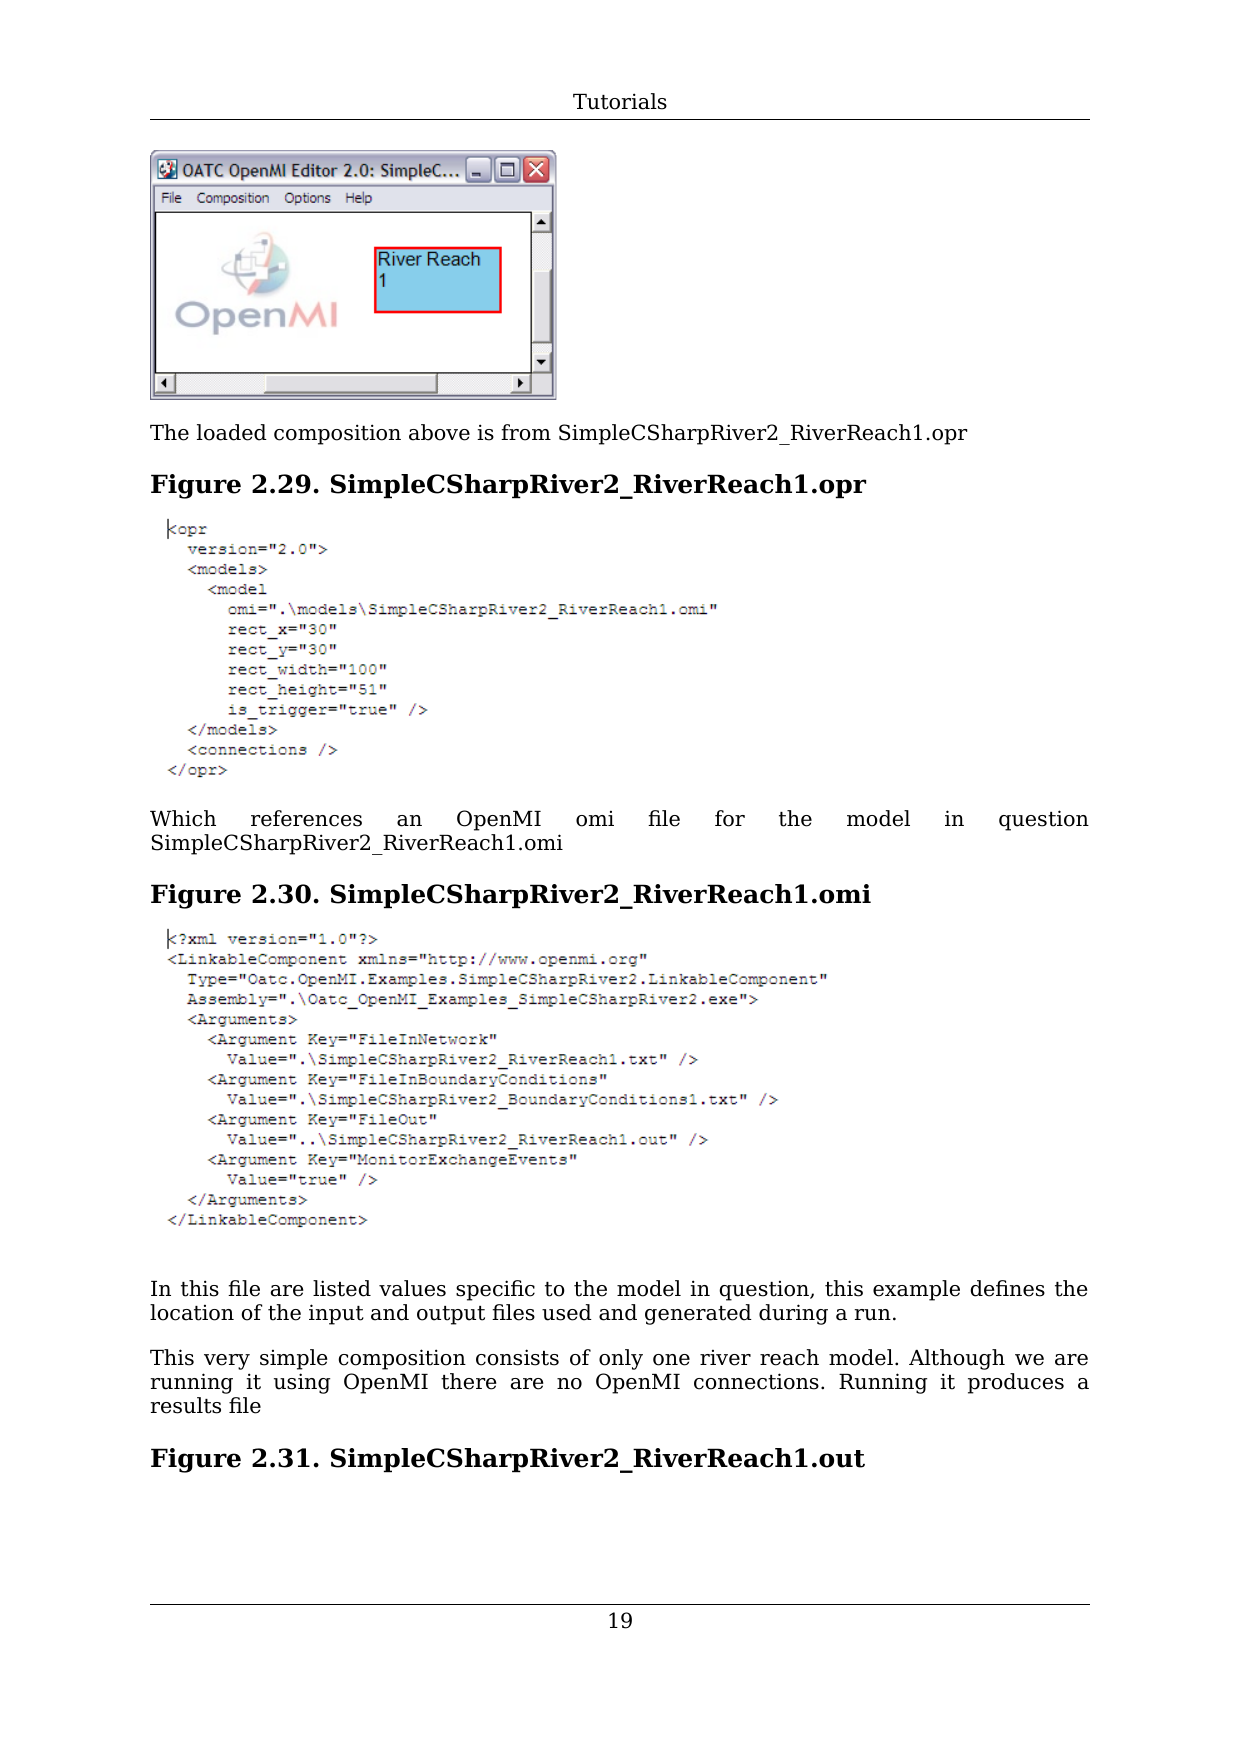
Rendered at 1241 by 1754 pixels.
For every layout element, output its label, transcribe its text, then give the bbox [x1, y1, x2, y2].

text Figure 2.30. SimpleCSharpRiver2_RiverReach1.omi [150, 880, 1090, 909]
text This very simple composition consists of only one river reach model. Although we are running it using OpenMI there are no OpenMI connections. Running it produces a results file [150, 1346, 1090, 1419]
text Figure 2.31. SimpleCSharpRiver2_RiverReach1.out [150, 1444, 1090, 1473]
text In this file are listed values specific to the model in question, this example defines the location of the input and output files used and generated during a run. [150, 1277, 1090, 1325]
picture [150, 150, 557, 400]
text Which references an OpenMI omi file for the model in question SimpleCSharpRiver2_RiverReach1.omi [150, 807, 1090, 855]
text Figure 2.29. SimpleCSharpRiver2_RiverReach1.opr [150, 470, 1090, 499]
text The loaded composition above is from SimpleCSharpRiver2_RiverReach1.opr [150, 421, 1090, 445]
picture [150, 924, 840, 1256]
picture [150, 514, 736, 786]
